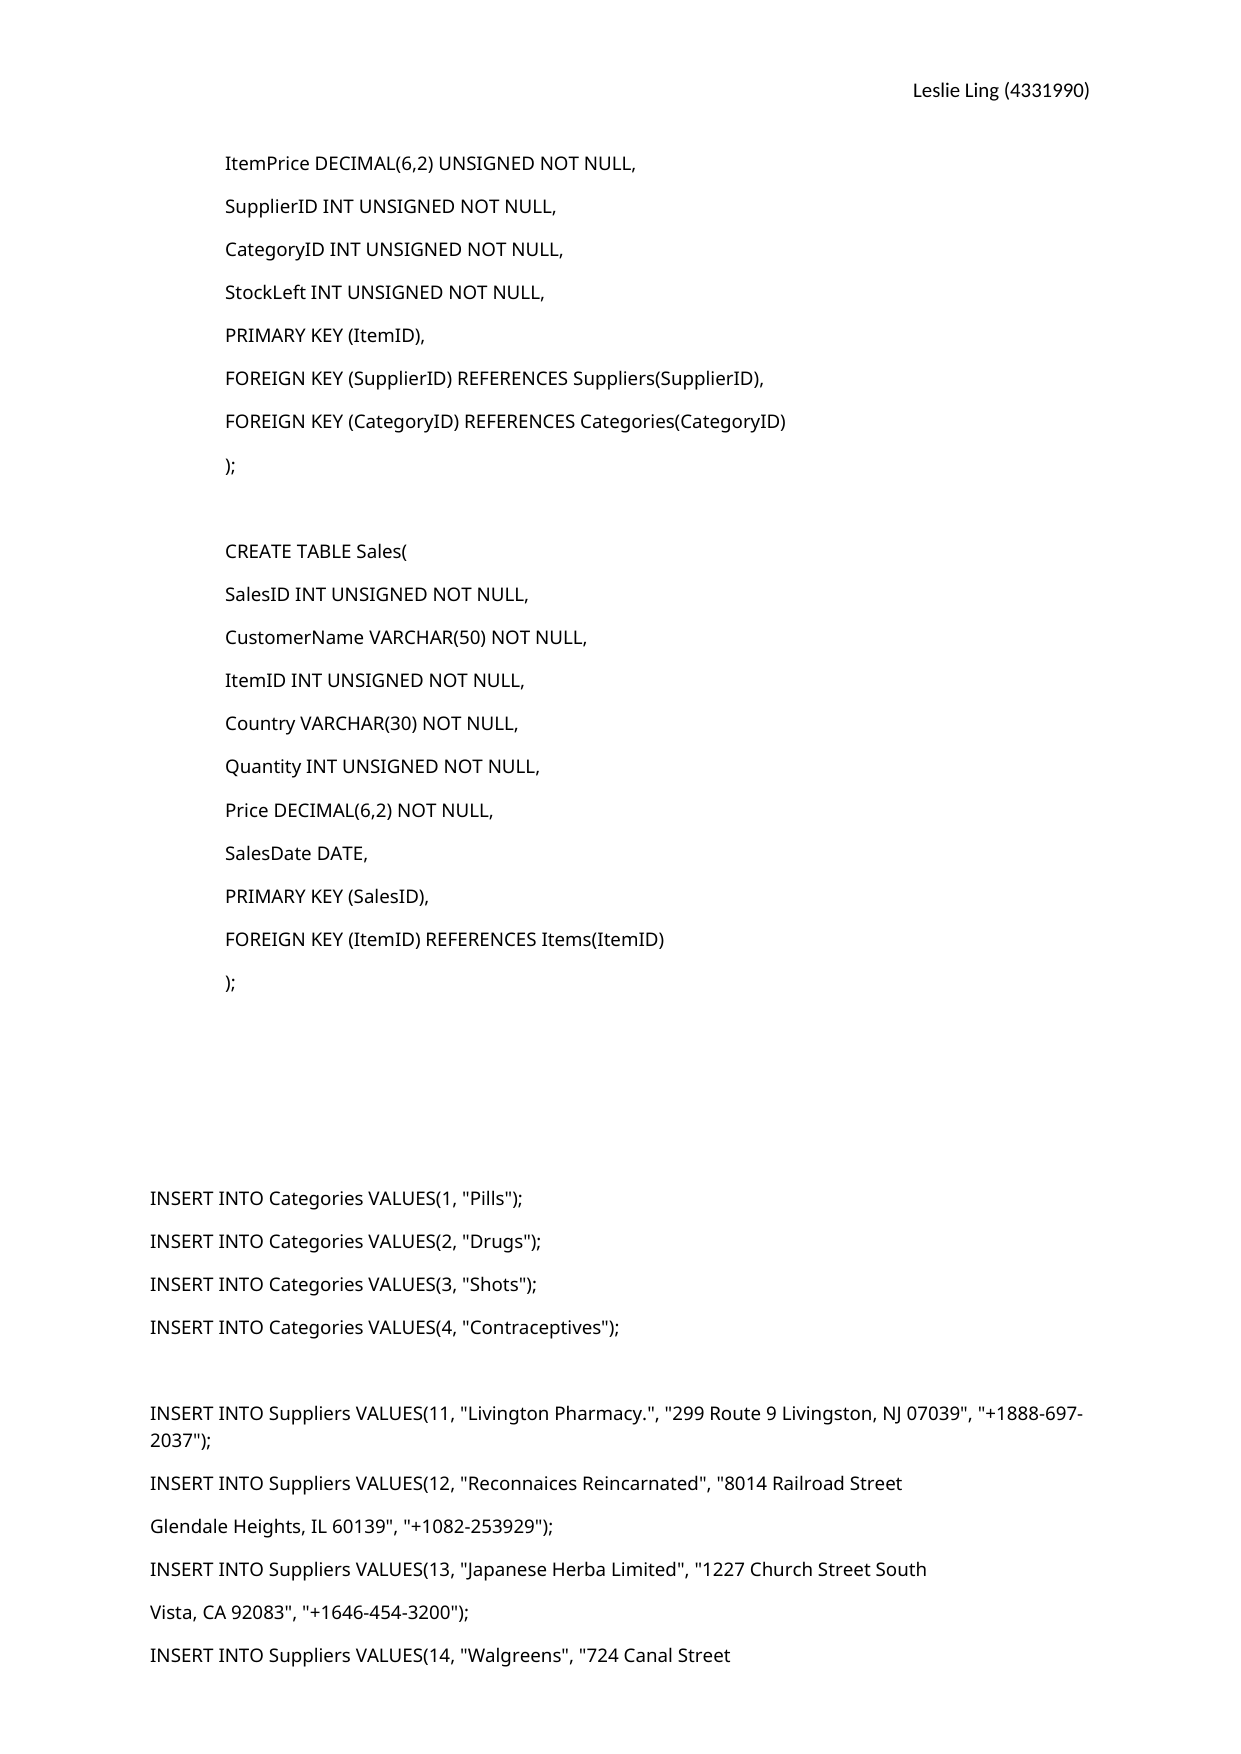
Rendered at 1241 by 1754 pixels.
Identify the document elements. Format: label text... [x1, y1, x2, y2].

text Quantity INT UNSIGNED NOT NULL, [225, 754, 1090, 779]
text FOREIGN KEY (CategoryID) REFERENCES Categories(CategoryID) [225, 409, 1090, 434]
text Country VARCHAR(30) NOT NULL, [225, 711, 1090, 736]
text ItemID INT UNSIGNED NOT NULL, [225, 667, 1090, 693]
text SalesID INT UNSIGNED NOT NULL, [225, 581, 1090, 607]
text INSERT INTO Categories VALUES(4, "Contraceptives"); [150, 1314, 1090, 1340]
text CREATE TABLE Sales( [225, 538, 1090, 564]
text PRIMARY KEY (ItemID), [225, 322, 1090, 348]
text CustomerName VARCHAR(50) NOT NULL, [225, 624, 1090, 650]
text FOREIGN KEY (SupplierID) REFERENCES Suppliers(SupplierID), [225, 366, 1090, 391]
text INSERT INTO Categories VALUES(3, "Shots"); [150, 1271, 1090, 1297]
text ItemPrice DECIMAL(6,2) UNSIGNED NOT NULL, [225, 150, 1090, 176]
text CategoryID INT UNSIGNED NOT NULL, [225, 236, 1090, 262]
text INSERT INTO Suppliers VALUES(14, "Walgreens", "724 Canal Street [150, 1643, 1090, 1668]
text INSERT INTO Suppliers VALUES(13, "Japanese Herba Limited", "1227 Church Street South [150, 1556, 1090, 1582]
text INSERT INTO Categories VALUES(2, "Drugs"); [150, 1228, 1090, 1254]
text Price DECIMAL(6,2) NOT NULL, [225, 797, 1090, 822]
text SalesDate DATE, [225, 840, 1090, 866]
text FOREIGN KEY (ItemID) REFERENCES Items(ItemID) [225, 926, 1090, 952]
text Glendale Heights, IL 60139", "+1082-253929"); [150, 1513, 1090, 1539]
text INSERT INTO Suppliers VALUES(12, "Reconnaices Reincarnated", "8014 Railroad Street [150, 1470, 1090, 1496]
text INSERT INTO Categories VALUES(1, "Pills"); [150, 1185, 1090, 1211]
text StockLeft INT UNSIGNED NOT NULL, [225, 279, 1090, 305]
text ); [225, 452, 1090, 477]
text ); [225, 969, 1090, 995]
text PRIMARY KEY (SalesID), [225, 883, 1090, 909]
text SupplierID INT UNSIGNED NOT NULL, [225, 193, 1090, 219]
text Vista, CA 92083", "+1646-454-3200"); [150, 1599, 1090, 1625]
text INSERT INTO Suppliers VALUES(11, "Livington Pharmacy.", "299 Route 9 Livingston, NJ 07039", "+1888-697-2037"); [150, 1401, 1090, 1453]
